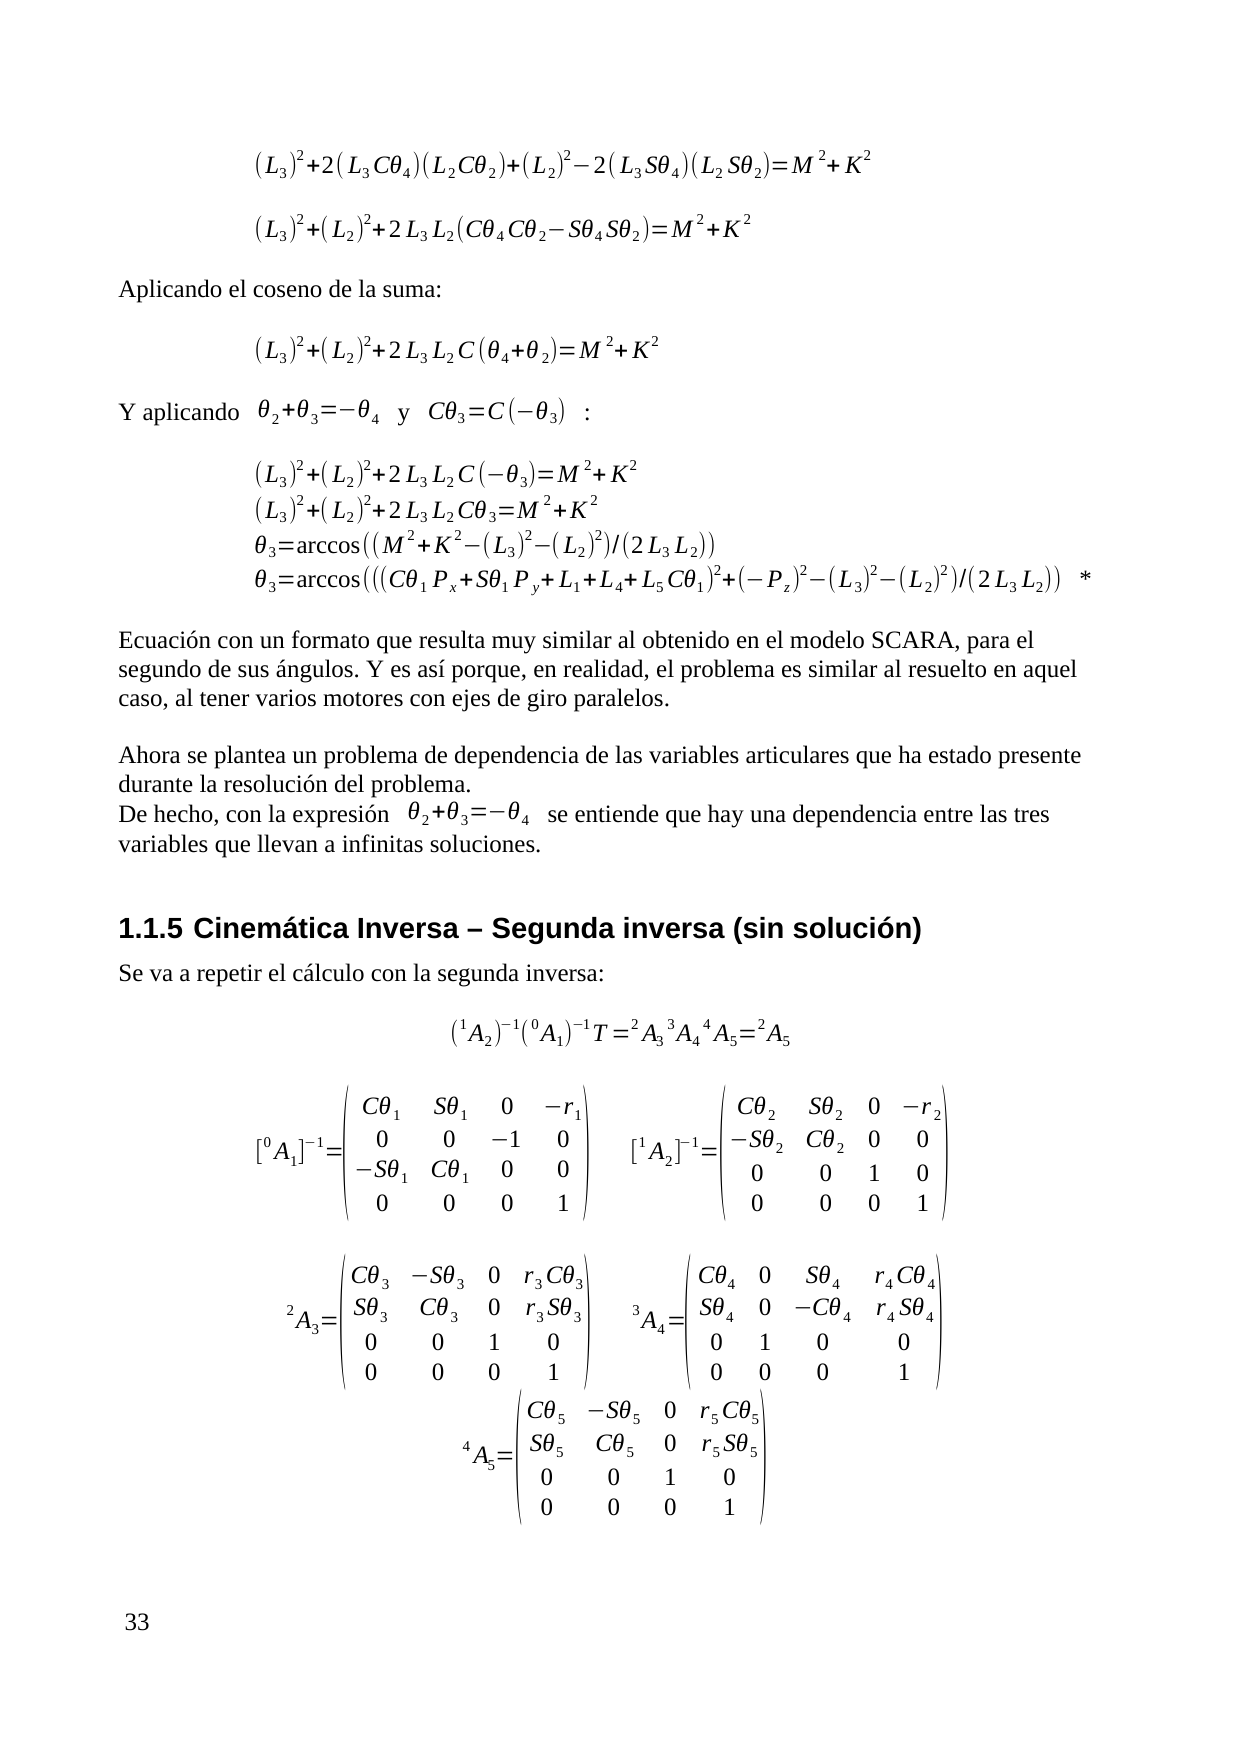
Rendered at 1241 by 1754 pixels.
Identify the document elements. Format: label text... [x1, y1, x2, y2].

text Y aplicandoy: [118, 396, 1122, 428]
text Ahora se plantea un problema de dependencia de las variables articulares que ha estado presente durante la resolución del problema. [118, 740, 1122, 798]
text Aplicando el coseno de la suma: [118, 274, 1122, 303]
text Ecuación con un formato que resulta muy similar al obtenido en el modelo SCARA, para el segundo de sus ángulos. Y es así porque, en realidad, el problema es similar al resuelto en aquel caso, al tener varios motores con ejes de giro paralelos. [118, 625, 1122, 711]
text * [236, 561, 1122, 596]
subtitle Cinemática Inversa – Segunda inversa (sin solución) [118, 912, 1122, 945]
text Se va a repetir el cálculo con la segunda inversa: [118, 958, 1122, 986]
text De hecho, con la expresiónse entiende que hay una dependencia entre las tres variables que llevan a infinitas soluciones. [118, 798, 1122, 858]
